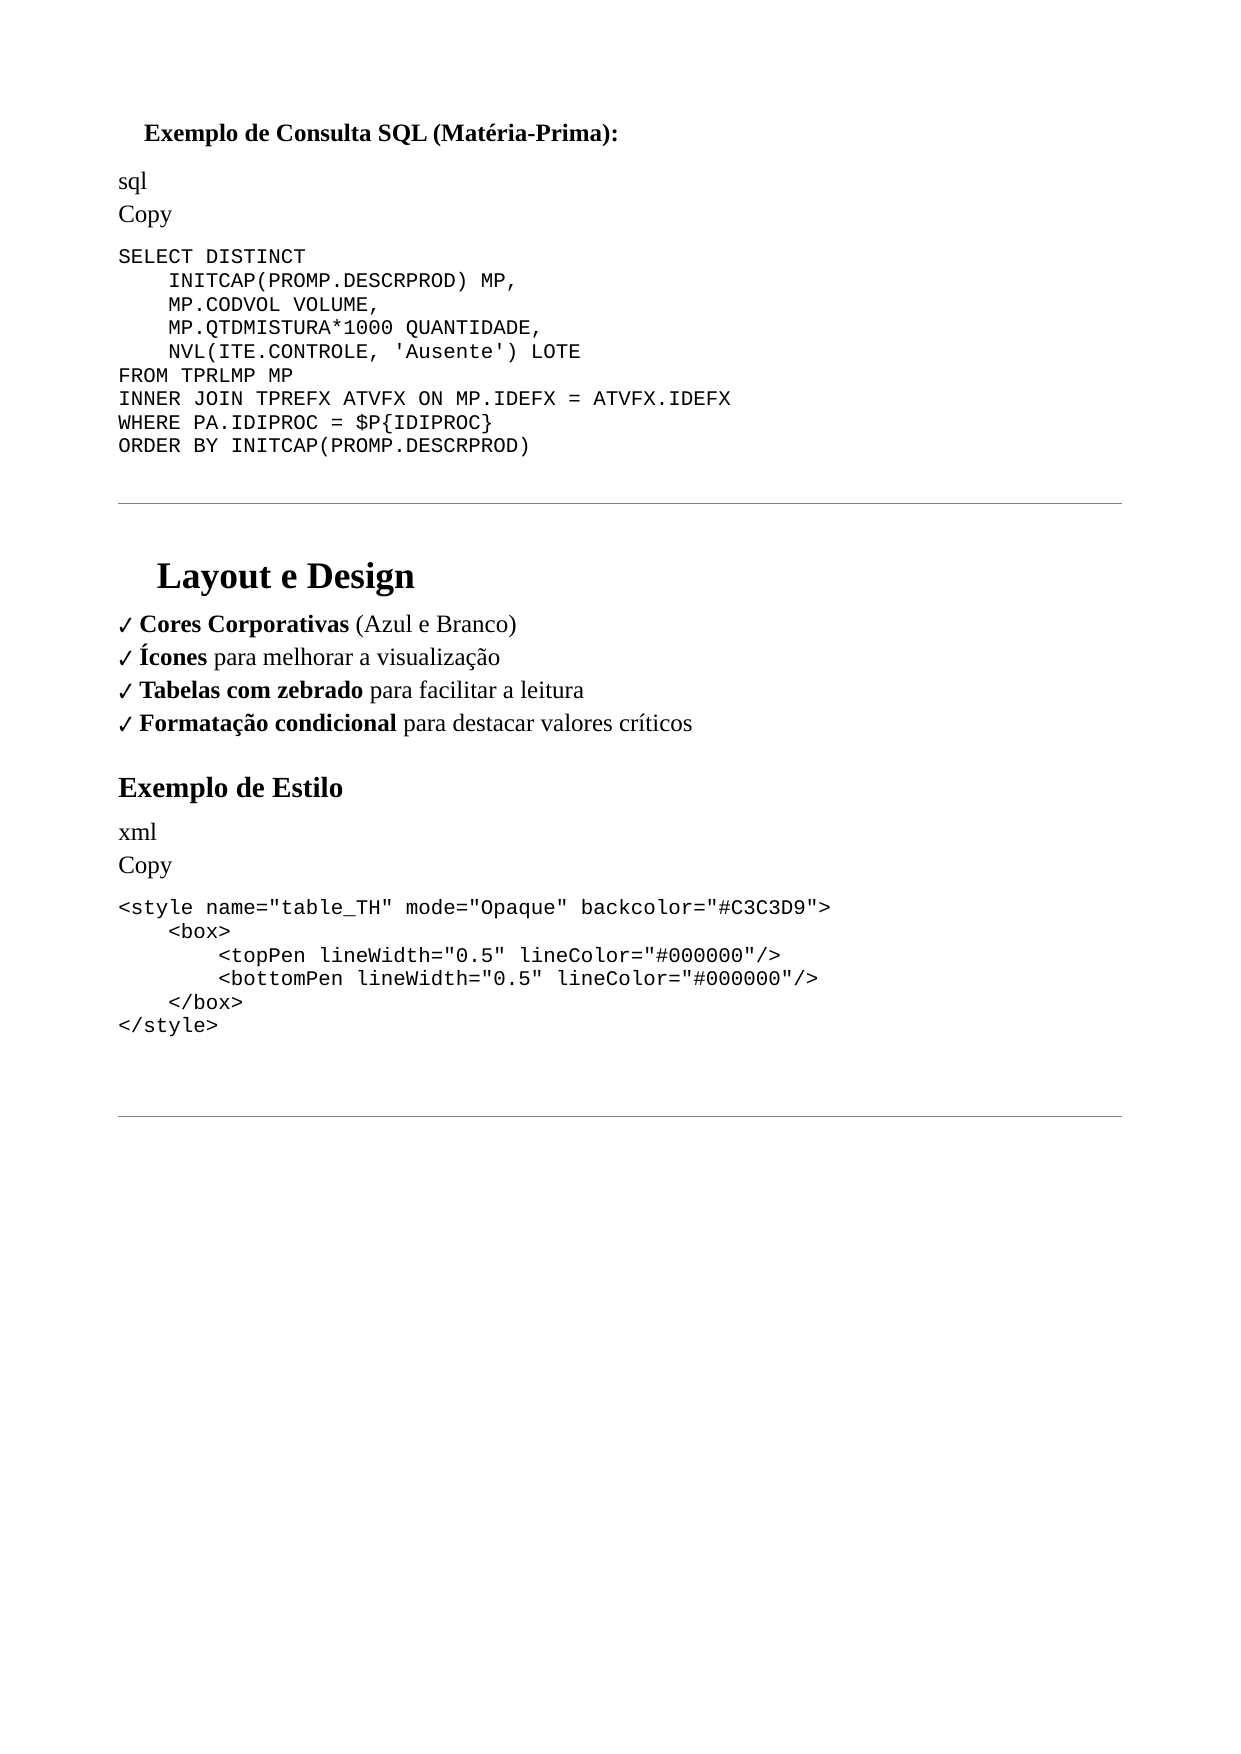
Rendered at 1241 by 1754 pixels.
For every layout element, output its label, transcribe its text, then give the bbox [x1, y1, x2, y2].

text MP.CODVOL VOLUME, [118, 294, 1122, 317]
text 🔹 Exemplo de Consulta SQL (Matéria-Prima): [118, 118, 1122, 147]
text ORDER BY INITCAP(PROMP.DESCRPROD) [118, 436, 1122, 459]
text </style> [118, 1016, 1122, 1039]
text xml [118, 817, 1122, 845]
text Run HTML [118, 1069, 1122, 1097]
text Copy [118, 850, 1122, 878]
text MP.QTDMISTURA*1000 QUANTIDADE, [118, 317, 1122, 341]
subtitle Exemplo de Estilo [118, 771, 1122, 804]
text INNER JOIN TPREFX ATVFX ON MP.IDEFX = ATVFX.IDEFX [118, 388, 1122, 412]
text </box> [118, 992, 1122, 1016]
text INITCAP(PROMP.DESCRPROD) MP, [118, 270, 1122, 294]
subtitle 🎨 Layout e Design [118, 554, 1122, 597]
text WHERE PA.IDIPROC = $P{IDIPROC} [118, 412, 1122, 436]
text Copy [118, 199, 1122, 227]
text <bottomPen lineWidth="0.5" lineColor="#000000"/> [118, 968, 1122, 992]
text <box> [118, 921, 1122, 944]
text SELECT DISTINCT [118, 246, 1122, 270]
text ✔ Cores Corporativas (Azul e Branco) ✔ Ícones para melhorar a visualização ✔ Tabelas com zebrado para facilitar a leitura ✔ Formatação condicional para destacar valores críticos [118, 609, 1122, 737]
text sql [118, 166, 1122, 194]
text NVL(ITE.CONTROLE, 'Ausente') LOTE [118, 341, 1122, 364]
text <topPen lineWidth="0.5" lineColor="#000000"/> [118, 944, 1122, 968]
text FROM TPRLMP MP [118, 364, 1122, 388]
text <style name="table_TH" mode="Opaque" backcolor="#C3C3D9"> [118, 897, 1122, 921]
